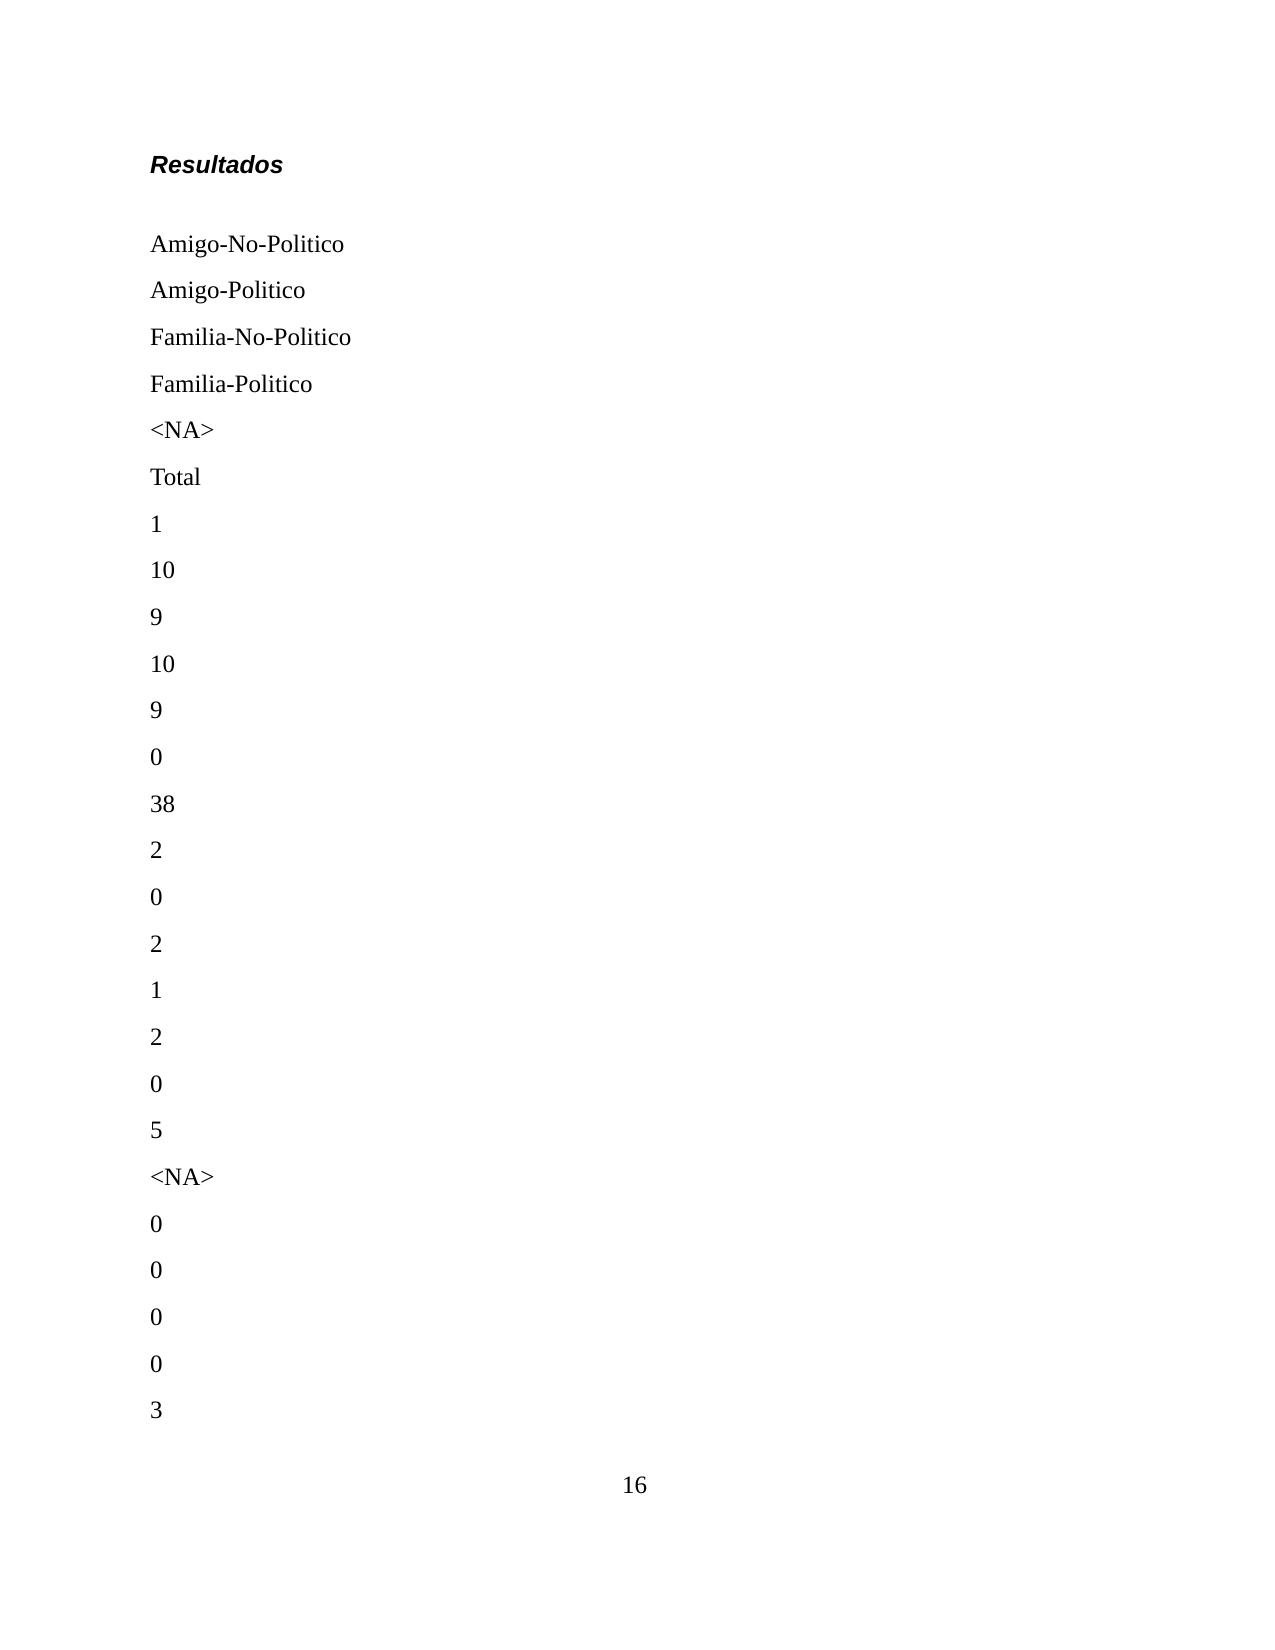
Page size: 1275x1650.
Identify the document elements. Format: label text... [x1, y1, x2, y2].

text 38 [150, 789, 1125, 817]
text 9 [150, 695, 1125, 724]
text 0 [150, 742, 1125, 771]
text Familia-No-Politico [150, 322, 1125, 351]
text 0 [150, 1255, 1125, 1284]
text 2 [150, 835, 1125, 864]
text 0 [150, 1209, 1125, 1237]
text 0 [150, 1302, 1125, 1331]
text 0 [150, 1069, 1125, 1097]
text 1 [150, 975, 1125, 1004]
text 0 [150, 1349, 1125, 1377]
text Familia-Politico [150, 369, 1125, 397]
text 10 [150, 649, 1125, 677]
text 2 [150, 1022, 1125, 1051]
text Total [150, 462, 1125, 491]
subtitle Resultados [150, 150, 1125, 178]
text 9 [150, 602, 1125, 631]
text 0 [150, 882, 1125, 911]
text 3 [150, 1395, 1125, 1424]
text Amigo-No-Politico [150, 229, 1125, 257]
text 10 [150, 555, 1125, 584]
text 2 [150, 929, 1125, 957]
text 5 [150, 1115, 1125, 1144]
text 1 [150, 509, 1125, 537]
text <NA> [150, 1162, 1125, 1191]
text <NA> [150, 415, 1125, 444]
text Amigo-Politico [150, 275, 1125, 304]
